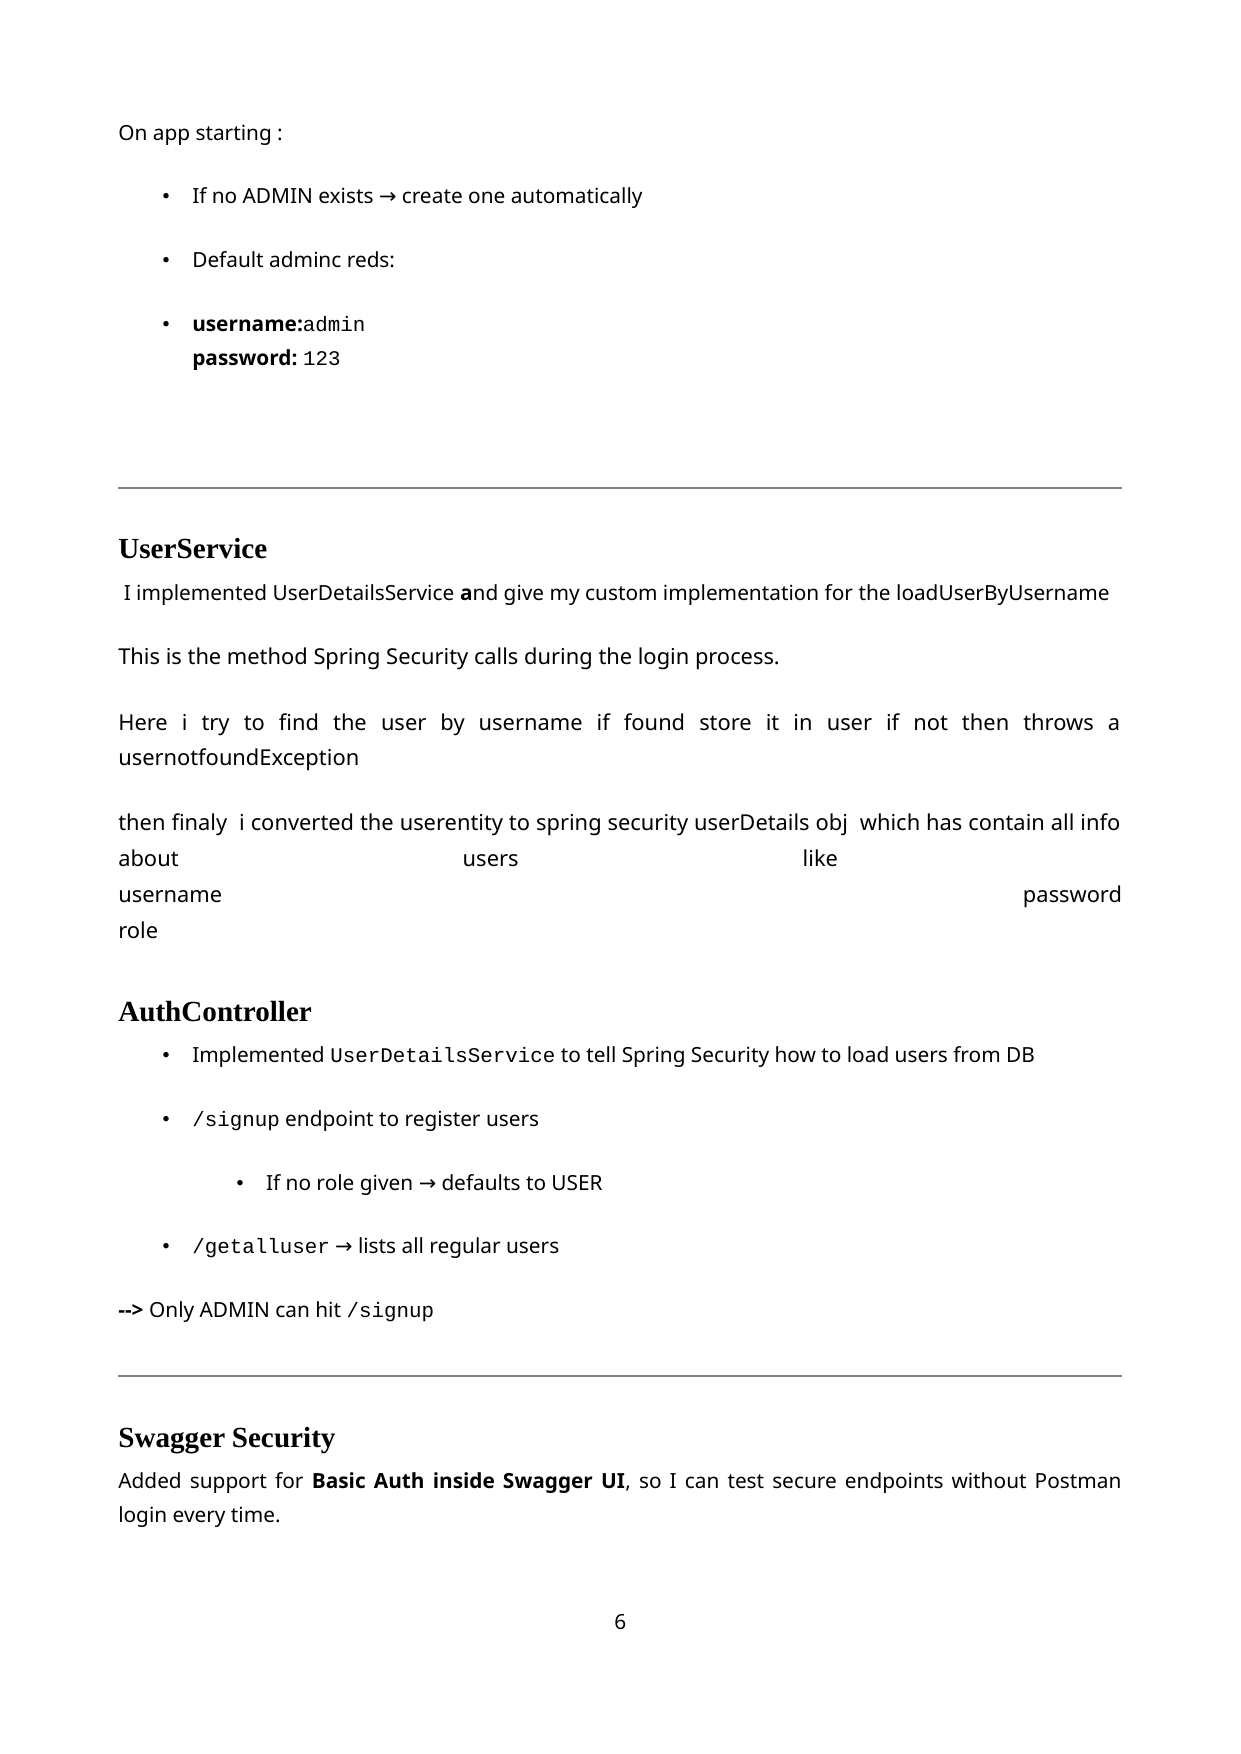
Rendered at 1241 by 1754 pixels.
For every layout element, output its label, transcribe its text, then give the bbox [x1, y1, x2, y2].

list /getalluser → lists all regular users [162, 1231, 1122, 1260]
subtitle AuthController [118, 994, 1122, 1028]
text Here i try to find the user by username if found store it in user if not then throws a usernotfoundException [118, 706, 1122, 772]
text I implemented UserDetailsService and give my custom implementation for the loadUserByUsername [118, 578, 1122, 606]
list If no ADMIN exists → create one automatically [162, 182, 1122, 210]
subtitle UserService [118, 532, 1122, 565]
text This is the method Spring Security calls during the login process. [118, 641, 1122, 671]
list Implemented UserDetailsService to tell Spring Security how to load users from DB [162, 1040, 1122, 1069]
text --> Only ADMIN can hit /signup [118, 1295, 1122, 1323]
list /signup endpoint to register users [162, 1104, 1122, 1133]
list If no role given → defaults to USER [236, 1168, 1122, 1196]
text Added support for Basic Auth inside Swagger UI, so I can test secure endpoints without Postman login every time. [118, 1466, 1122, 1529]
subtitle Swagger Security [118, 1420, 1122, 1454]
text then finaly i converted the userentity to spring security userDetails obj which has contain all info about users like username password role [118, 807, 1122, 944]
text On app starting : [118, 118, 1122, 147]
list Default adminc reds: [162, 245, 1122, 274]
list username:admin password: 123 [162, 309, 1122, 371]
